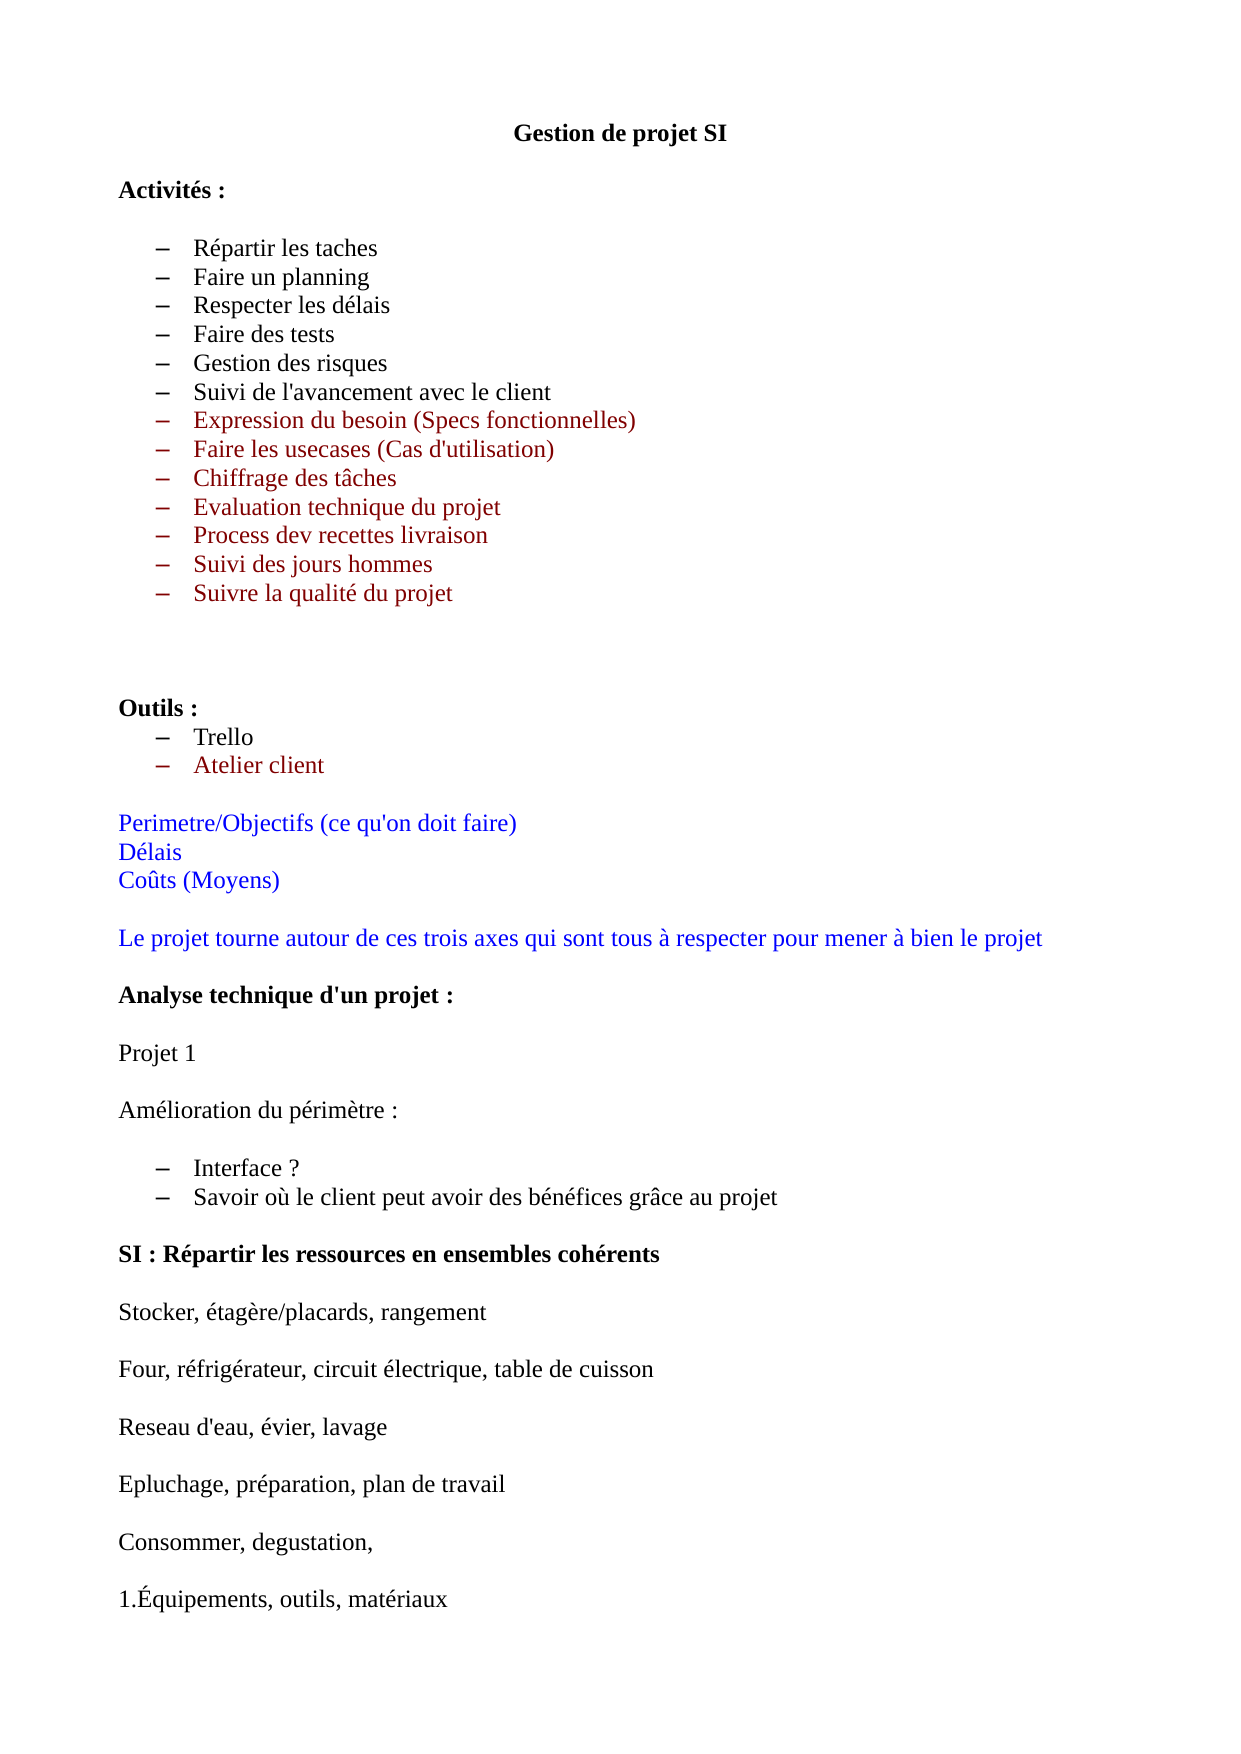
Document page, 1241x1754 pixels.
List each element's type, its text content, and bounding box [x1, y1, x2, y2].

text Four, réfrigérateur, circuit électrique, table de cuisson [118, 1354, 1122, 1383]
list Expression du besoin (Specs fonctionnelles) [156, 406, 1122, 434]
text Consommer, degustation, [118, 1527, 1122, 1556]
text Reseau d'eau, évier, lavage [118, 1412, 1122, 1441]
text Outils : [118, 693, 1122, 722]
list Faire un planning [156, 262, 1122, 291]
text Amélioration du périmètre : [118, 1096, 1122, 1124]
text Stocker, étagère/placards, rangement [118, 1297, 1122, 1326]
text Perimetre/Objectifs (ce qu'on doit faire) [118, 808, 1122, 837]
text Délais [118, 837, 1122, 866]
text Le projet tourne autour de ces trois axes qui sont tous à respecter pour mener à bien le projet [118, 923, 1122, 952]
list Suivi de l'avancement avec le client [156, 377, 1122, 406]
list Faire les usecases (Cas d'utilisation) [156, 434, 1122, 463]
list Suivi des jours hommes [156, 549, 1122, 578]
list Evaluation technique du projet [156, 492, 1122, 521]
list Répartir les taches [156, 233, 1122, 262]
list Savoir où le client peut avoir des bénéfices grâce au projet [156, 1182, 1122, 1211]
list Trello [156, 722, 1122, 751]
text Activités : [118, 176, 1122, 204]
text Coûts (Moyens) [118, 866, 1122, 894]
text Gestion de projet SI [118, 118, 1122, 147]
list Atelier client [156, 751, 1122, 779]
list Respecter les délais [156, 291, 1122, 319]
list Faire des tests [156, 319, 1122, 348]
list Suivre la qualité du projet [156, 578, 1122, 607]
list Gestion des risques [156, 348, 1122, 377]
text 1.Équipements, outils, matériaux [118, 1584, 1122, 1613]
text Epluchage, préparation, plan de travail [118, 1469, 1122, 1498]
text Analyse technique d'un projet : [118, 981, 1122, 1009]
text Projet 1 [118, 1038, 1122, 1067]
list Chiffrage des tâches [156, 463, 1122, 492]
list Interface ? [156, 1153, 1122, 1182]
text SI : Répartir les ressources en ensembles cohérents [118, 1239, 1122, 1268]
list Process dev recettes livraison [156, 521, 1122, 549]
